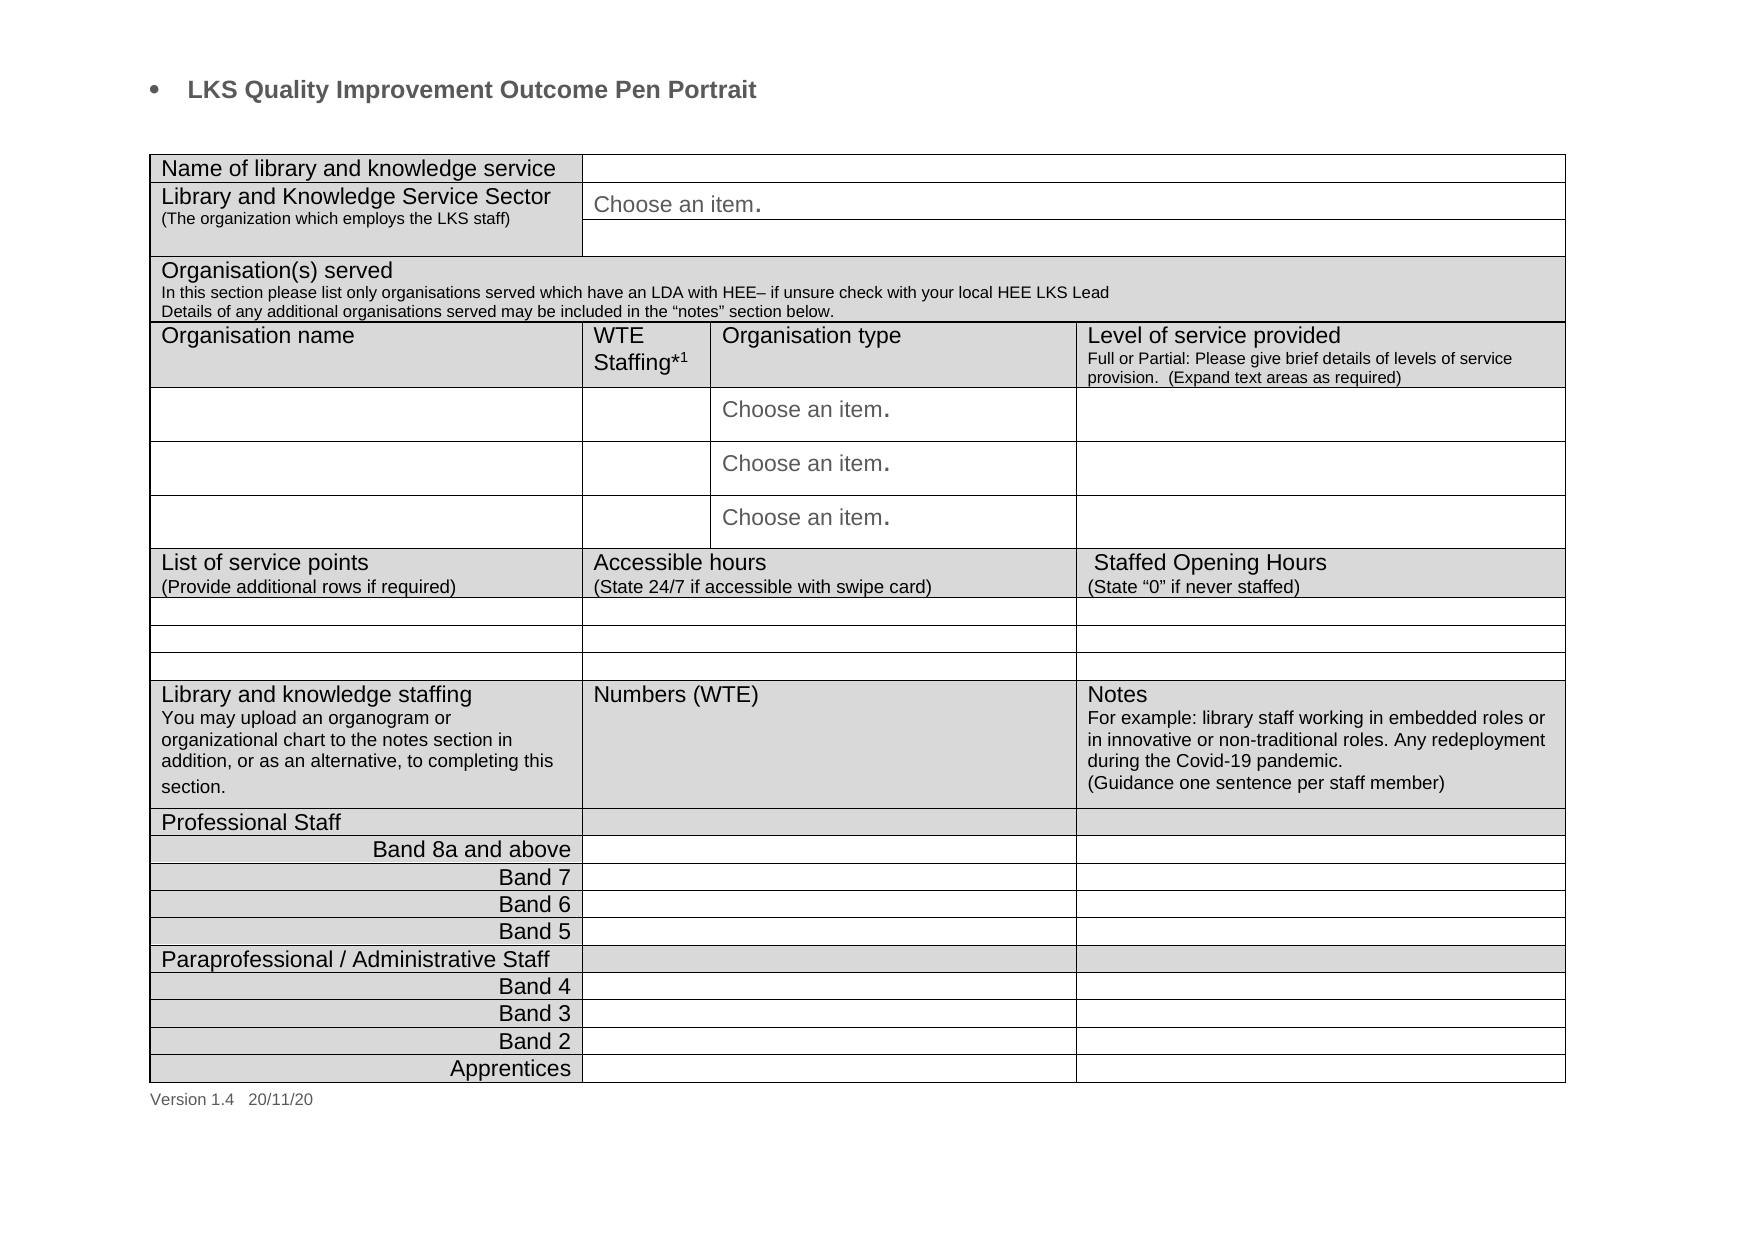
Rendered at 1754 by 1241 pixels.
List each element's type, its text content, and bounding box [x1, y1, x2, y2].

table_header [583, 155, 1565, 182]
table_cell Band 4 [151, 973, 582, 999]
table_cell [1077, 809, 1565, 835]
table_cell [583, 864, 1076, 890]
table_cell [1077, 626, 1565, 652]
table_cell Level of service provided Full or Partial: Please give brief details of levels of service provision. (Expand text areas as required) [1077, 323, 1565, 387]
table_cell Band 5 [151, 918, 582, 944]
table_cell Notes For example: library staff working in embedded roles or in innovative or non-traditional roles. Any redeployment during the Covid-19 pandemic. (Guidance one sentence per staff member) [1077, 681, 1565, 808]
table_cell [151, 496, 582, 548]
table_cell [583, 442, 710, 494]
table_cell Organisation name [151, 323, 582, 387]
table_cell [583, 388, 710, 441]
table_cell [1077, 973, 1565, 999]
table_cell Choose an item. [711, 442, 1076, 494]
table_cell [583, 891, 1076, 917]
table_cell [151, 653, 582, 679]
table_cell Band 8a and above [151, 836, 582, 862]
table_cell [583, 1028, 1076, 1054]
table_cell [583, 918, 1076, 944]
table_cell [583, 1055, 1076, 1082]
table_cell Accessible hours (State 24/7 if accessible with swipe card) [583, 549, 1076, 597]
table_cell [583, 836, 1076, 862]
table_cell Organisation(s) served In this section please list only organisations served which have an LDA with HEE– if unsure check with your local HEE LKS Lead Details of any additional organisations served may be included in the “notes” section below. [151, 257, 1565, 321]
table_cell Band 2 [151, 1028, 582, 1054]
table_cell Choose an item. [583, 183, 1565, 219]
table_cell [1077, 1000, 1565, 1027]
table_cell [583, 653, 1076, 679]
table_cell Band 7 [151, 864, 582, 890]
table_cell [583, 496, 710, 548]
table_cell [151, 388, 582, 441]
table_cell [1077, 442, 1565, 494]
table_cell [1077, 1055, 1565, 1082]
table_cell [583, 1000, 1076, 1027]
table_cell [1077, 496, 1565, 548]
table_cell Paraprofessional / Administrative Staff [151, 946, 582, 972]
table_cell Organisation type [711, 323, 1076, 387]
table_cell Library and Knowledge Service Sector (The organization which employs the LKS staff) [151, 183, 582, 256]
table_cell [1077, 388, 1565, 441]
table_cell [583, 220, 1565, 256]
table_cell Choose an item. [711, 496, 1076, 548]
table_cell [1077, 864, 1565, 890]
table_cell [583, 946, 1076, 972]
table_cell Library and knowledge staffing You may upload an organogram or organizational chart to the notes section in addition, or as an alternative, to completing this section. [151, 681, 582, 808]
table_cell Band 6 [151, 891, 582, 917]
table_cell Apprentices [151, 1055, 582, 1082]
table_cell [1077, 836, 1565, 862]
table_cell Professional Staff [151, 809, 582, 835]
table_cell Staffed Opening Hours (State “0” if never staffed) [1077, 549, 1565, 597]
table_cell [1077, 918, 1565, 944]
table_header Name of library and knowledge service [151, 155, 582, 182]
table_cell [1077, 1028, 1565, 1054]
table_cell List of service points (Provide additional rows if required) [151, 549, 582, 597]
table_cell [1077, 598, 1565, 625]
table_cell [583, 973, 1076, 999]
table_cell [151, 626, 582, 652]
table_cell [583, 598, 1076, 625]
table_cell Choose an item. [711, 388, 1076, 441]
table_cell [1077, 946, 1565, 972]
table_cell Numbers (WTE) [583, 681, 1076, 808]
table_cell [1077, 653, 1565, 679]
table_cell [583, 809, 1076, 835]
table_cell [583, 626, 1076, 652]
table_cell Band 3 [151, 1000, 582, 1027]
table_cell WTE Staffing*1 [583, 323, 710, 387]
table_cell [1077, 891, 1565, 917]
table_cell [151, 442, 582, 494]
table_cell [151, 598, 582, 625]
